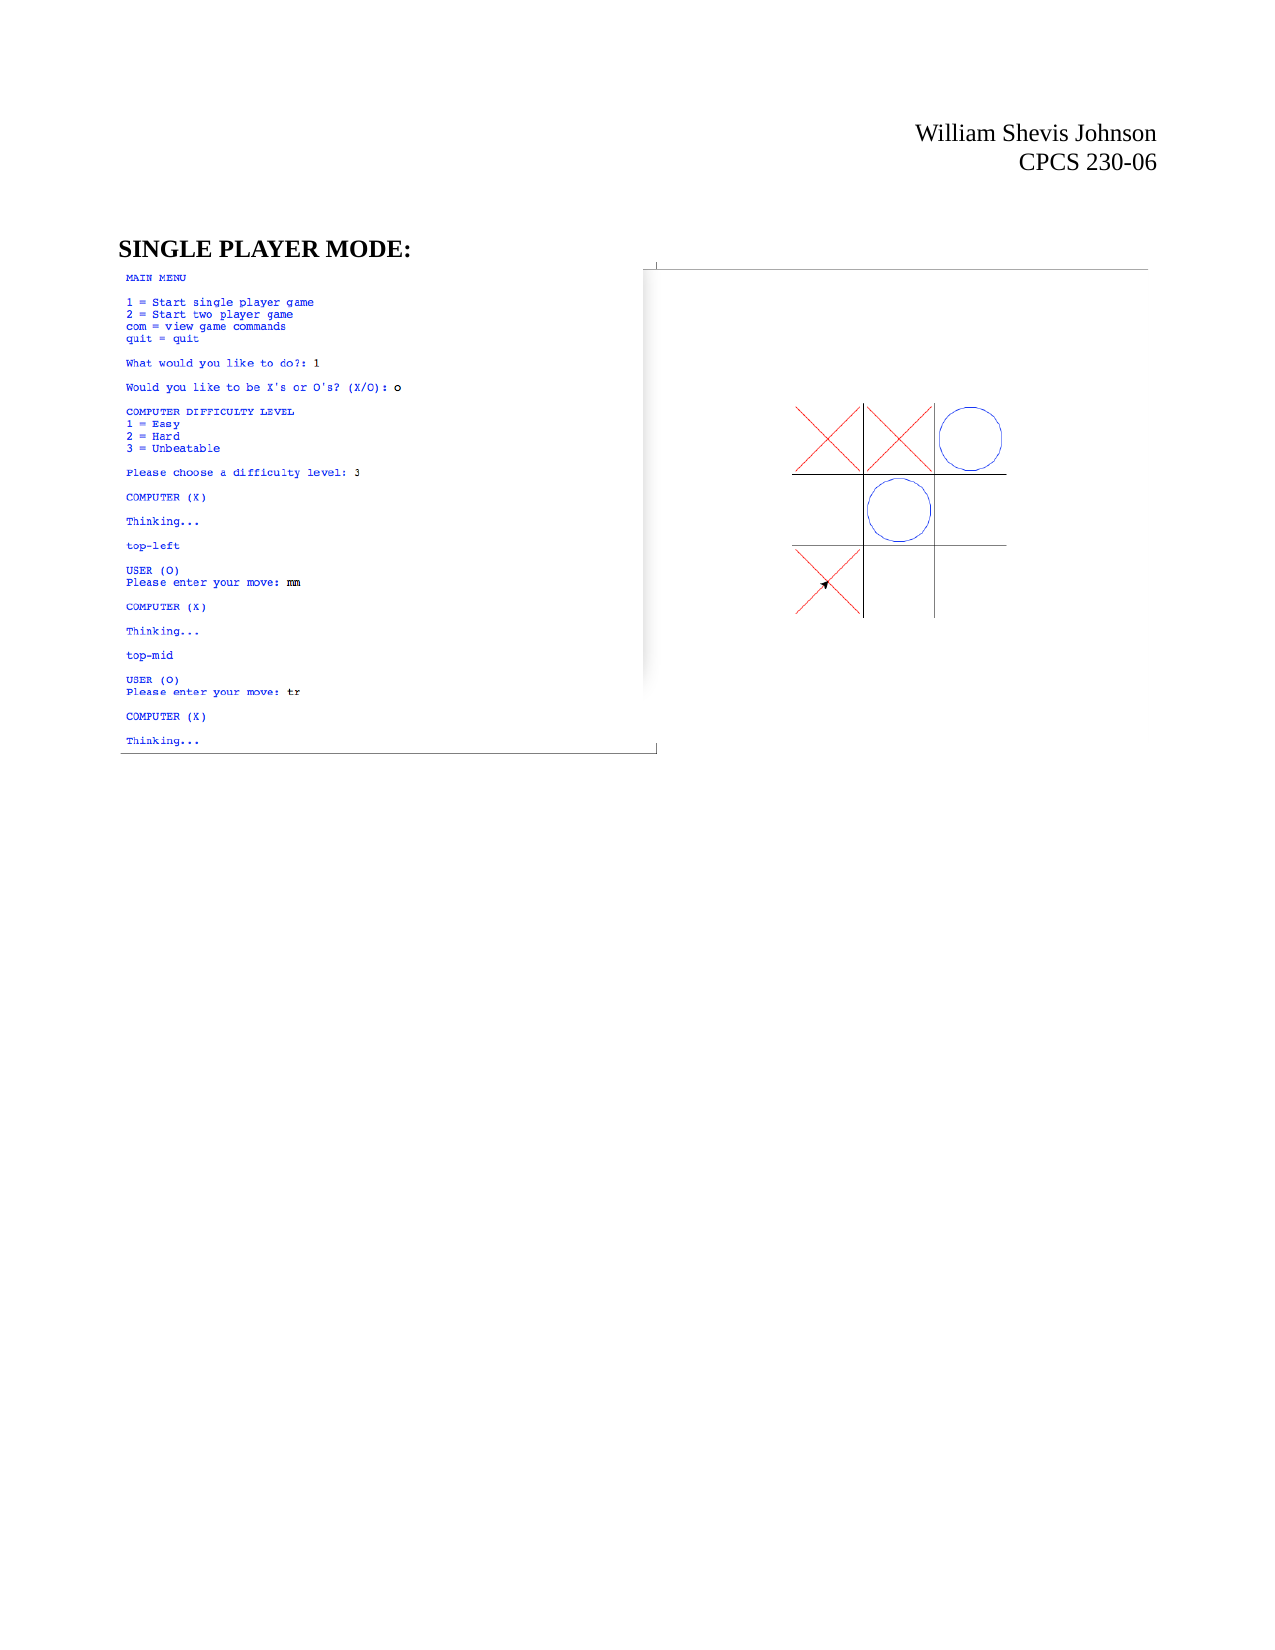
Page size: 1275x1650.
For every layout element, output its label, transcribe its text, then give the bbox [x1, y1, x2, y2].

text SINGLE PLAYER MODE: [118, 234, 1157, 263]
picture [120, 262, 1149, 754]
